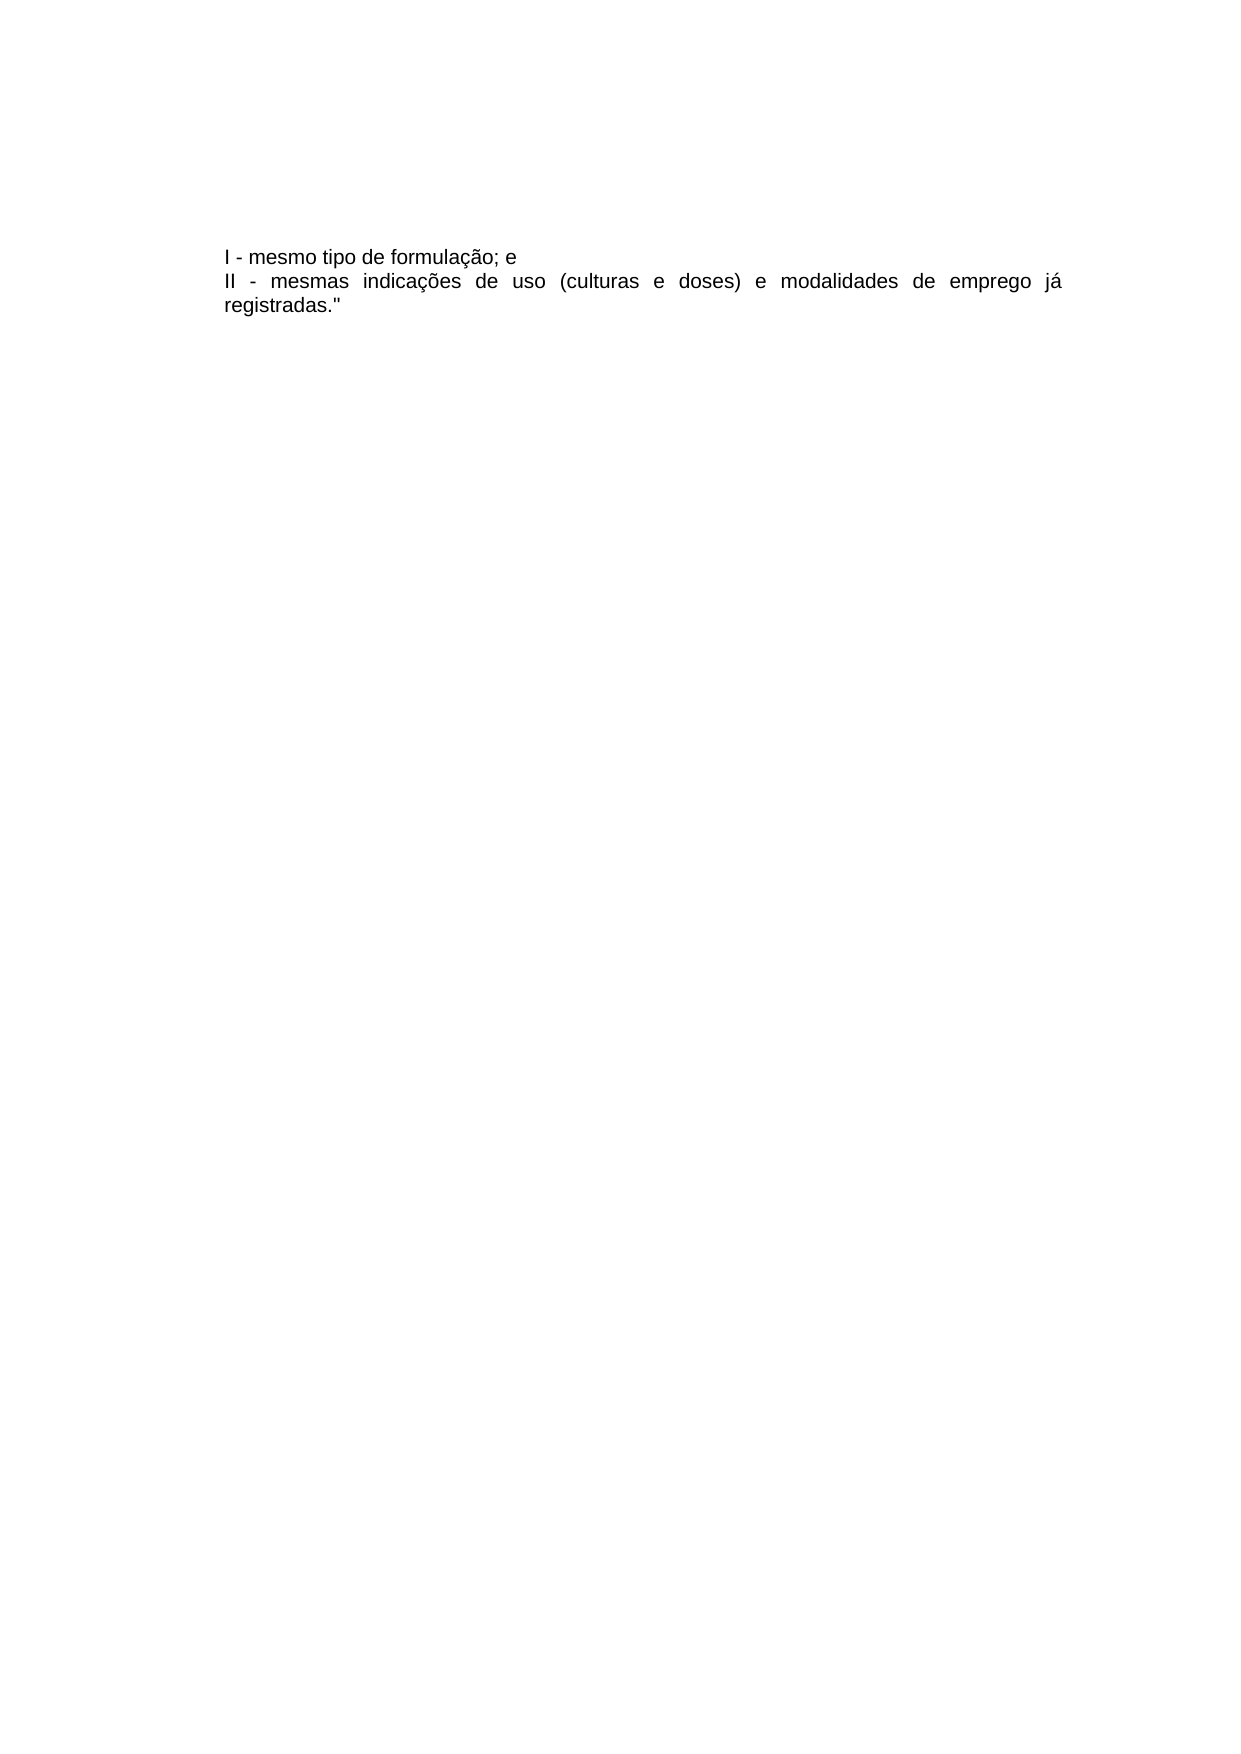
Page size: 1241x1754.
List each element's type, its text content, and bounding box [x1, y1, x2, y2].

text I - mesmo tipo de formulação; e [224, 245, 1063, 269]
text </if> [177, 341, 1122, 365]
text II - mesmas indicações de uso (culturas e doses) e modalidades de emprego já registradas." [224, 269, 1063, 317]
text <if test="report_name =='rti_pf_efficacy'"> [177, 365, 1122, 389]
